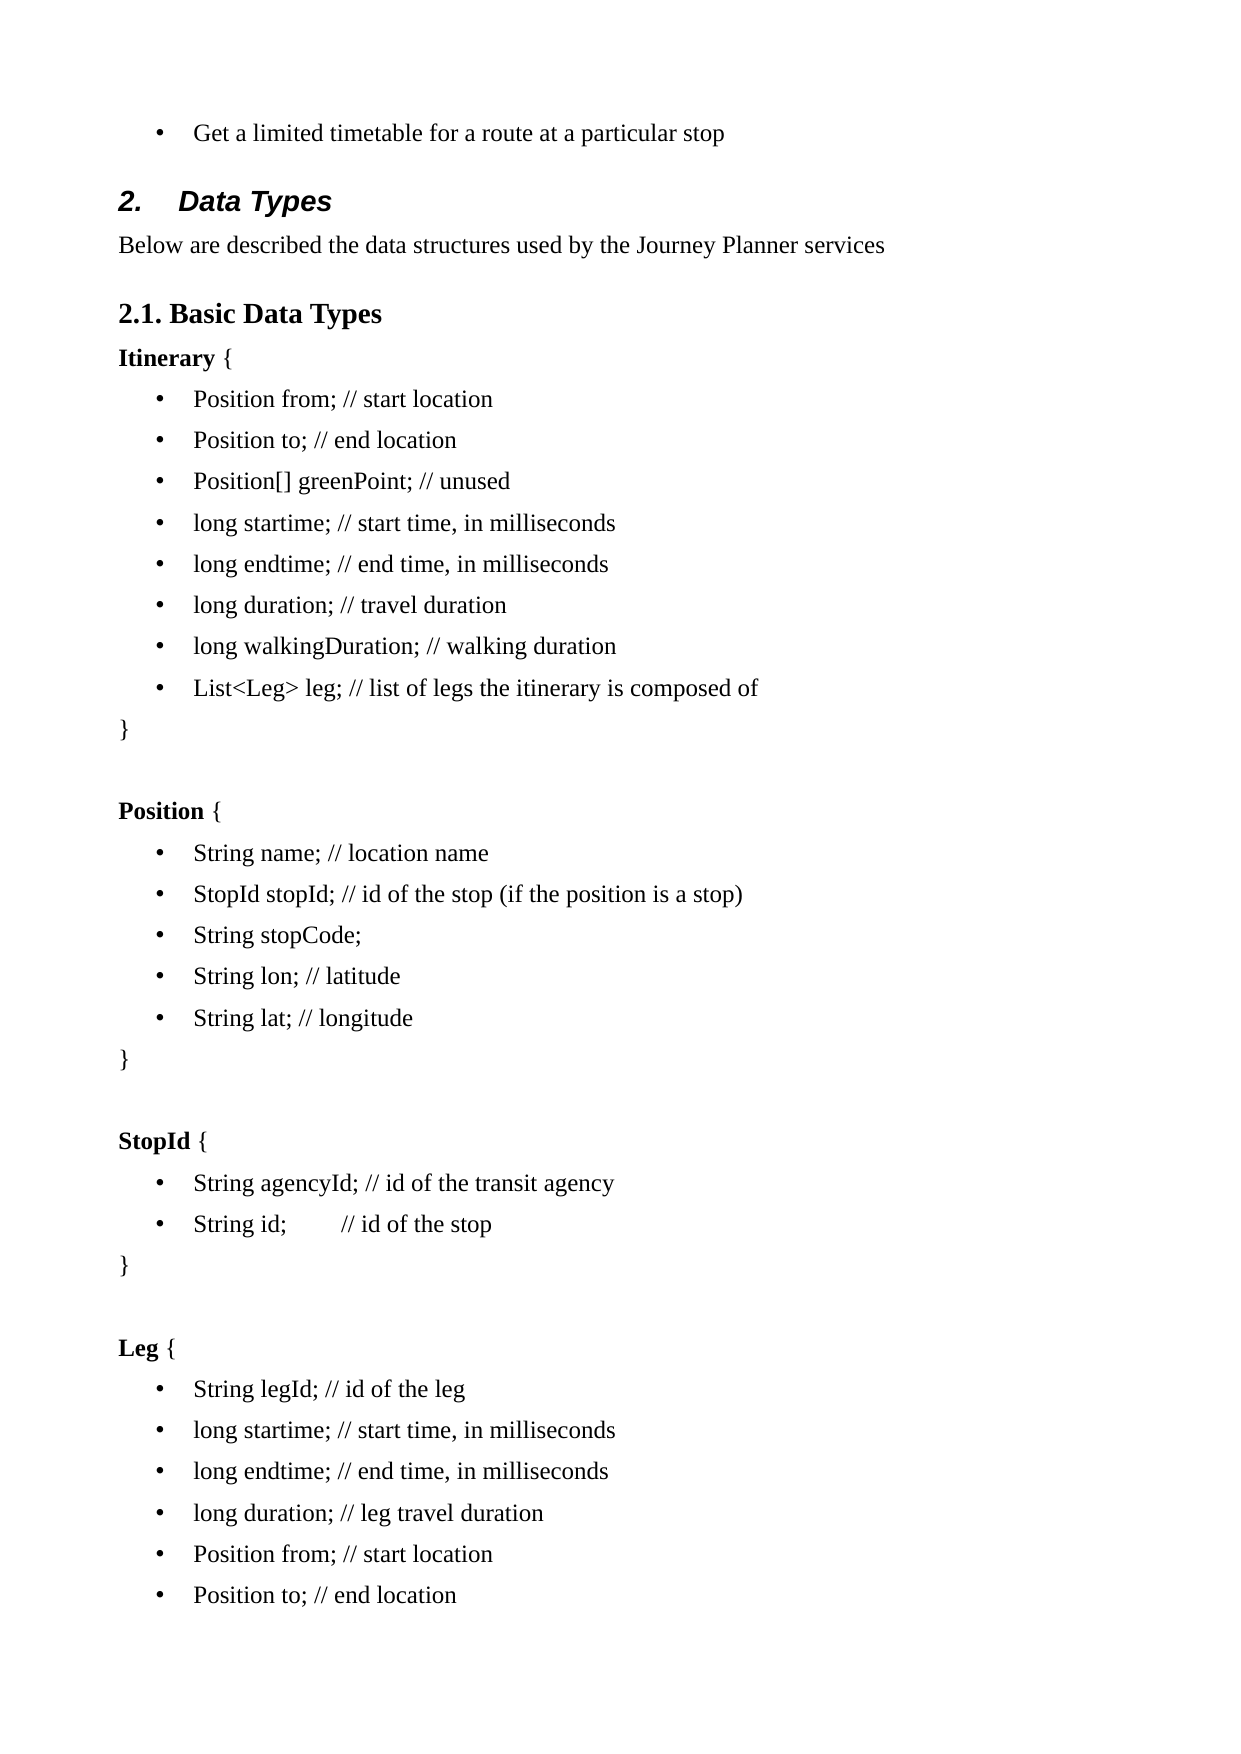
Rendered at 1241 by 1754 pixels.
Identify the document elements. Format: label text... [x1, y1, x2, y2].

list String agencyId; // id of the transit agency [156, 1168, 1122, 1196]
text } [118, 1044, 1122, 1073]
list String id; // id of the stop [156, 1209, 1122, 1238]
list String stopCode; [156, 920, 1122, 949]
list long walkingDuration; // walking duration [156, 631, 1122, 660]
list Position from; // start location [156, 1539, 1122, 1568]
list Position[] greenPoint; // unused [156, 466, 1122, 495]
list Position from; // start location [156, 384, 1122, 413]
text Leg { [118, 1333, 1122, 1361]
text } [118, 714, 1122, 743]
list String lon; // latitude [156, 961, 1122, 990]
list StopId stopId; // id of the stop (if the position is a stop) [156, 879, 1122, 908]
list long duration; // leg travel duration [156, 1498, 1122, 1526]
subtitle 2.1. Basic Data Types [118, 297, 1122, 330]
list Position to; // end location [156, 1580, 1122, 1609]
list long endtime; // end time, in milliseconds [156, 549, 1122, 578]
list long duration; // travel duration [156, 590, 1122, 619]
list String lat; // longitude [156, 1003, 1122, 1031]
list List<Leg> leg; // list of legs the itinerary is composed of [156, 673, 1122, 701]
text StopId { [118, 1126, 1122, 1155]
list long startime; // start time, in milliseconds [156, 508, 1122, 536]
list String name; // location name [156, 838, 1122, 866]
list String legId; // id of the leg [156, 1374, 1122, 1403]
text Position { [118, 796, 1122, 825]
list Get a limited timetable for a route at a particular stop [156, 118, 1122, 147]
text } [118, 1250, 1122, 1279]
text Itinerary { [118, 343, 1122, 371]
list long endtime; // end time, in milliseconds [156, 1456, 1122, 1485]
subtitle 2. Data Types [118, 184, 1122, 218]
list long startime; // start time, in milliseconds [156, 1415, 1122, 1444]
list Position to; // end location [156, 425, 1122, 454]
text Below are described the data structures used by the Journey Planner services [118, 230, 1122, 259]
